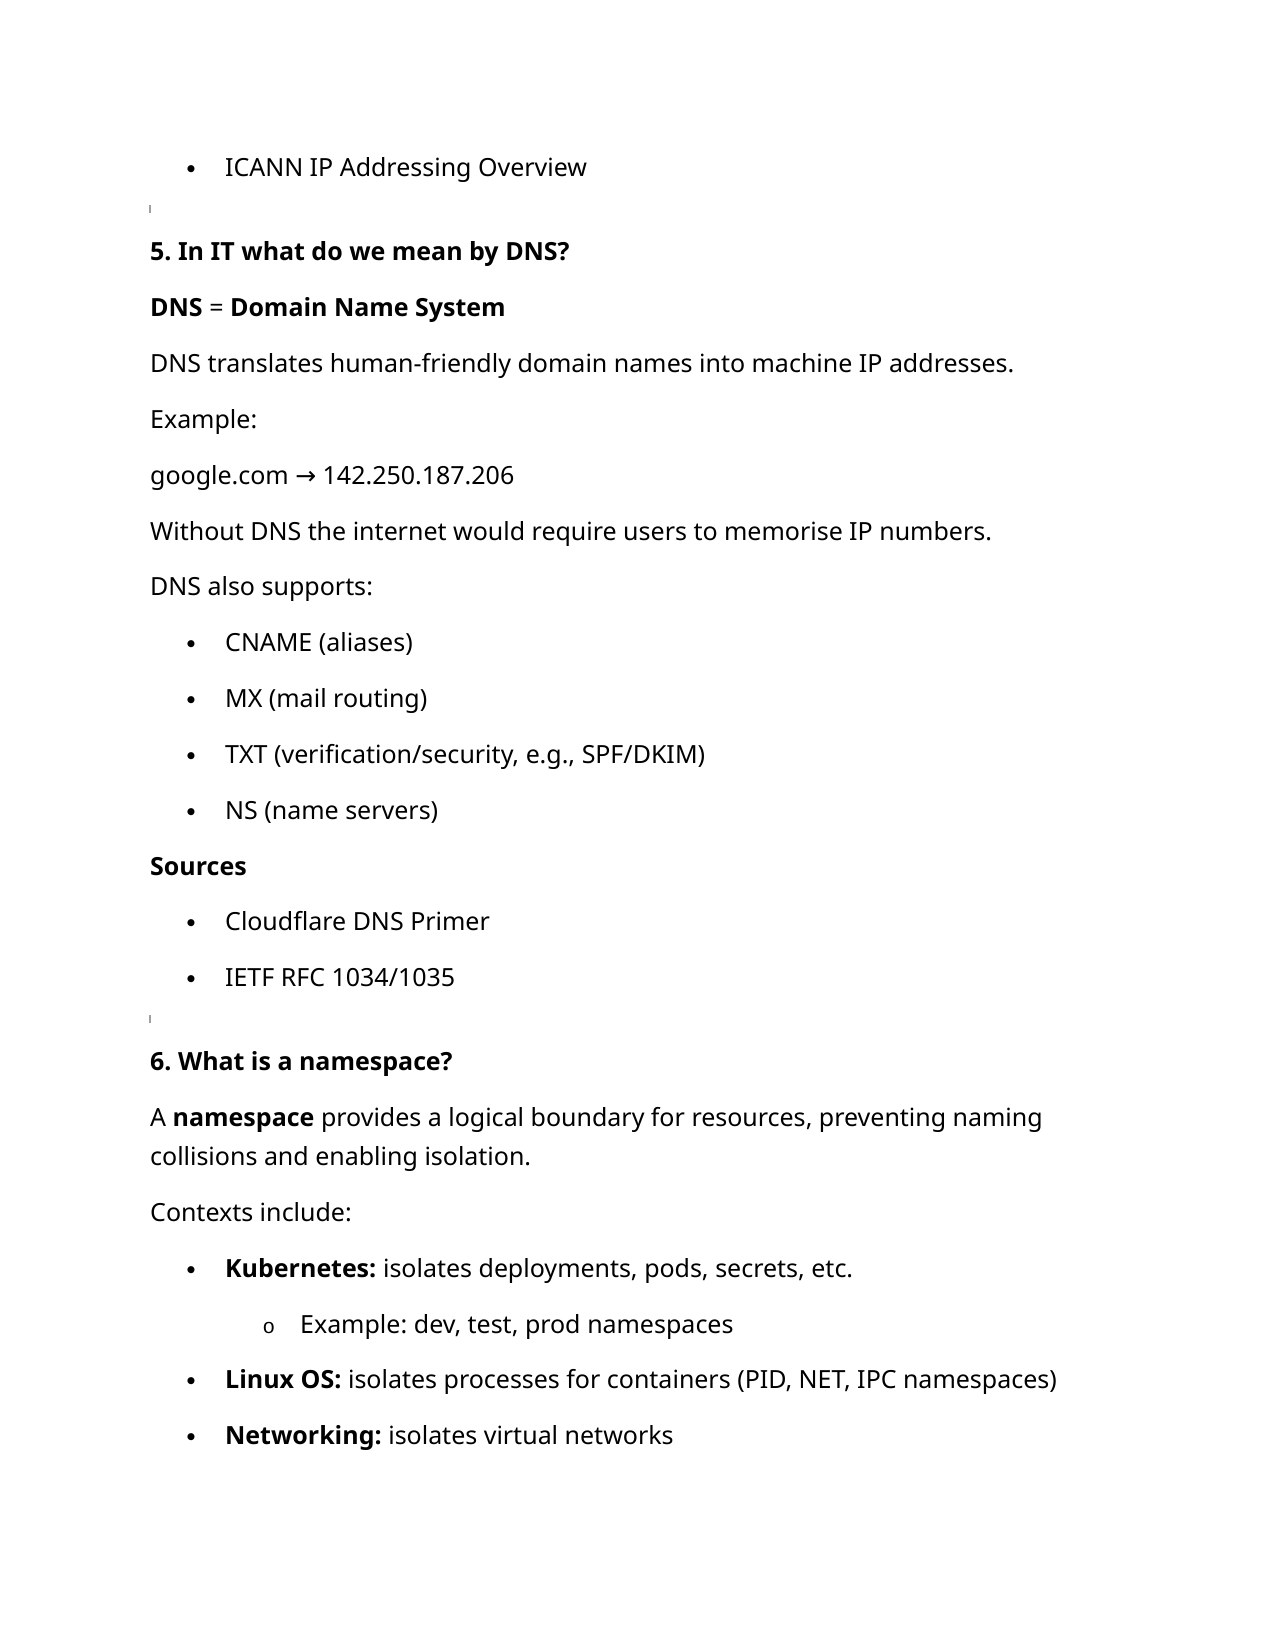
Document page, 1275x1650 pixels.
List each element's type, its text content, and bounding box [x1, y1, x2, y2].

text A namespace provides a logical boundary for resources, preventing naming collisions and enabling isolation. [150, 1099, 1125, 1173]
list CNAME (aliases) [187, 625, 1125, 659]
text Without DNS the internet would require users to memorise IP numbers. [150, 513, 1125, 547]
list Example: dev, test, prod namespaces [262, 1306, 1125, 1340]
list TXT (verification/security, e.g., SPF/DKIM) [187, 736, 1125, 771]
list Networking: isolates virtual networks [187, 1418, 1125, 1452]
text DNS translates human-friendly domain names into machine IP addresses. [150, 346, 1125, 380]
text DNS = Domain Name System [150, 290, 1125, 324]
list Kubernetes: isolates deployments, pods, secrets, etc. [187, 1250, 1125, 1284]
text 6. What is a namespace? [150, 1044, 1125, 1078]
list IETF RFC 1034/1035 [187, 960, 1125, 994]
list Cloudflare DNS Primer [187, 904, 1125, 938]
text google.com → 142.250.187.206 [150, 457, 1125, 491]
list NS (name servers) [187, 792, 1125, 826]
list Linux OS: isolates processes for containers (PID, NET, IPC namespaces) [187, 1362, 1125, 1396]
list ICANN IP Addressing Overview [187, 150, 1125, 184]
text DNS also supports: [150, 569, 1125, 603]
text Example: [150, 401, 1125, 436]
text Contexts include: [150, 1194, 1125, 1229]
text 5. In IT what do we mean by DNS? [150, 234, 1125, 268]
list MX (mail routing) [187, 681, 1125, 715]
text Sources [150, 848, 1125, 882]
